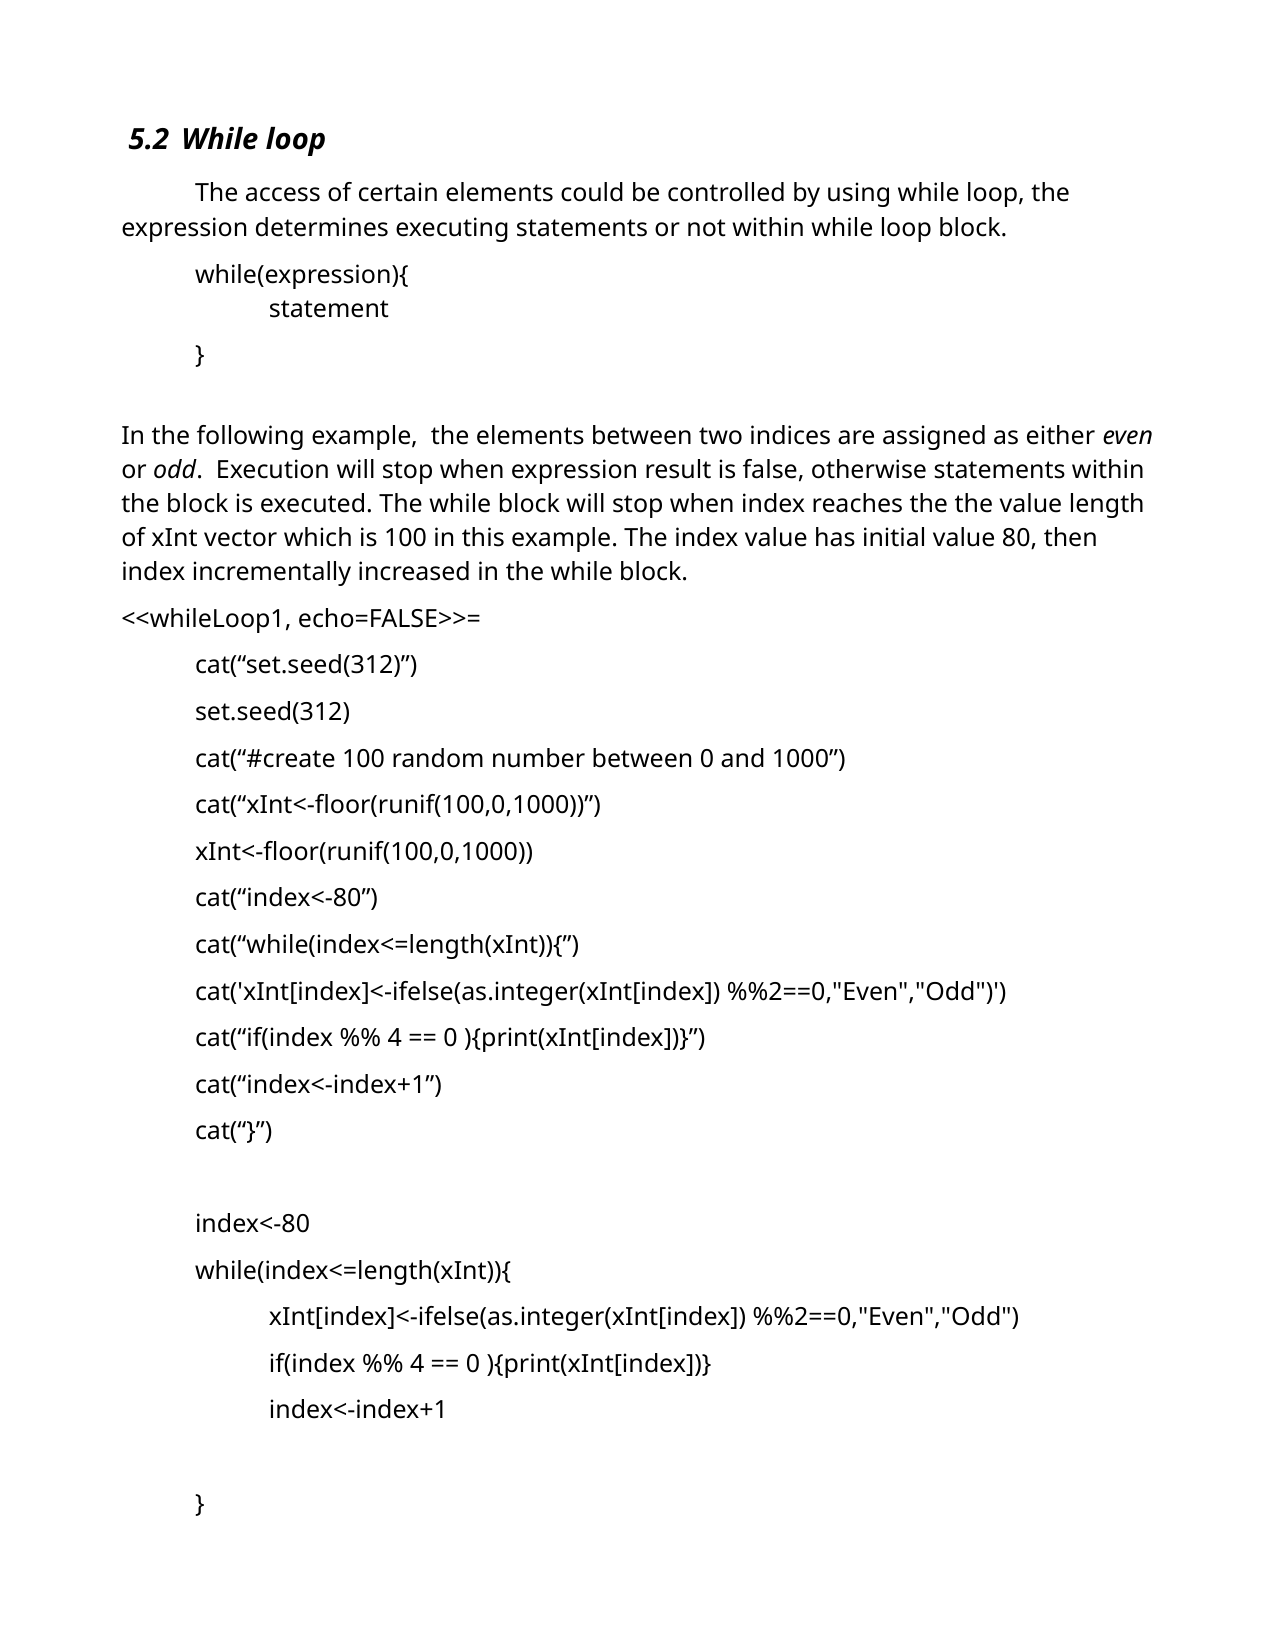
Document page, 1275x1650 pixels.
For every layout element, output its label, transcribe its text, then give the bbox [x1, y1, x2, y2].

text statement [121, 291, 1158, 325]
text index<-index+1 [121, 1392, 1158, 1426]
text cat(“}”) [121, 1113, 1158, 1147]
text cat('xInt[index]<-ifelse(as.integer(xInt[index]) %%2==0,"Even","Odd")') [121, 973, 1158, 1007]
text cat(“while(index<=length(xInt)){”) [121, 927, 1158, 961]
text if(index %% 4 == 0 ){print(xInt[index])} [121, 1346, 1158, 1380]
text index<-80 [121, 1206, 1158, 1240]
text xInt<-floor(runif(100,0,1000)) [121, 833, 1158, 867]
text while(expression){ [121, 257, 1158, 291]
subtitle While loop [121, 118, 1158, 158]
text cat(“if(index %% 4 == 0 ){print(xInt[index])}”) [121, 1020, 1158, 1054]
text xInt[index]<-ifelse(as.integer(xInt[index]) %%2==0,"Even","Odd") [121, 1299, 1158, 1333]
text cat(“xInt<-floor(runif(100,0,1000))”) [121, 787, 1158, 821]
text <<whileLoop1, echo=FALSE>>= [121, 601, 1158, 635]
text cat(“index<-index+1”) [121, 1066, 1158, 1100]
text In the following example, the elements between two indices are assigned as either even or odd. Execution will stop when expression result is false, otherwise statements within the block is executed. The while block will stop when index reaches the the value length of xInt vector which is 100 in this example. The index value has initial value 80, then index incrementally increased in the while block. [121, 418, 1158, 588]
text } [121, 1485, 1158, 1519]
text } [121, 337, 1158, 371]
text cat(“set.seed(312)”) [121, 647, 1158, 681]
text set.seed(312) [121, 694, 1158, 728]
text while(index<=length(xInt)){ [121, 1252, 1158, 1287]
text cat(“index<-80”) [121, 880, 1158, 914]
text cat(“#create 100 random number between 0 and 1000”) [121, 740, 1158, 774]
text The access of certain elements could be controlled by using while loop, the expression determines executing statements or not within while loop block. [121, 170, 1158, 244]
